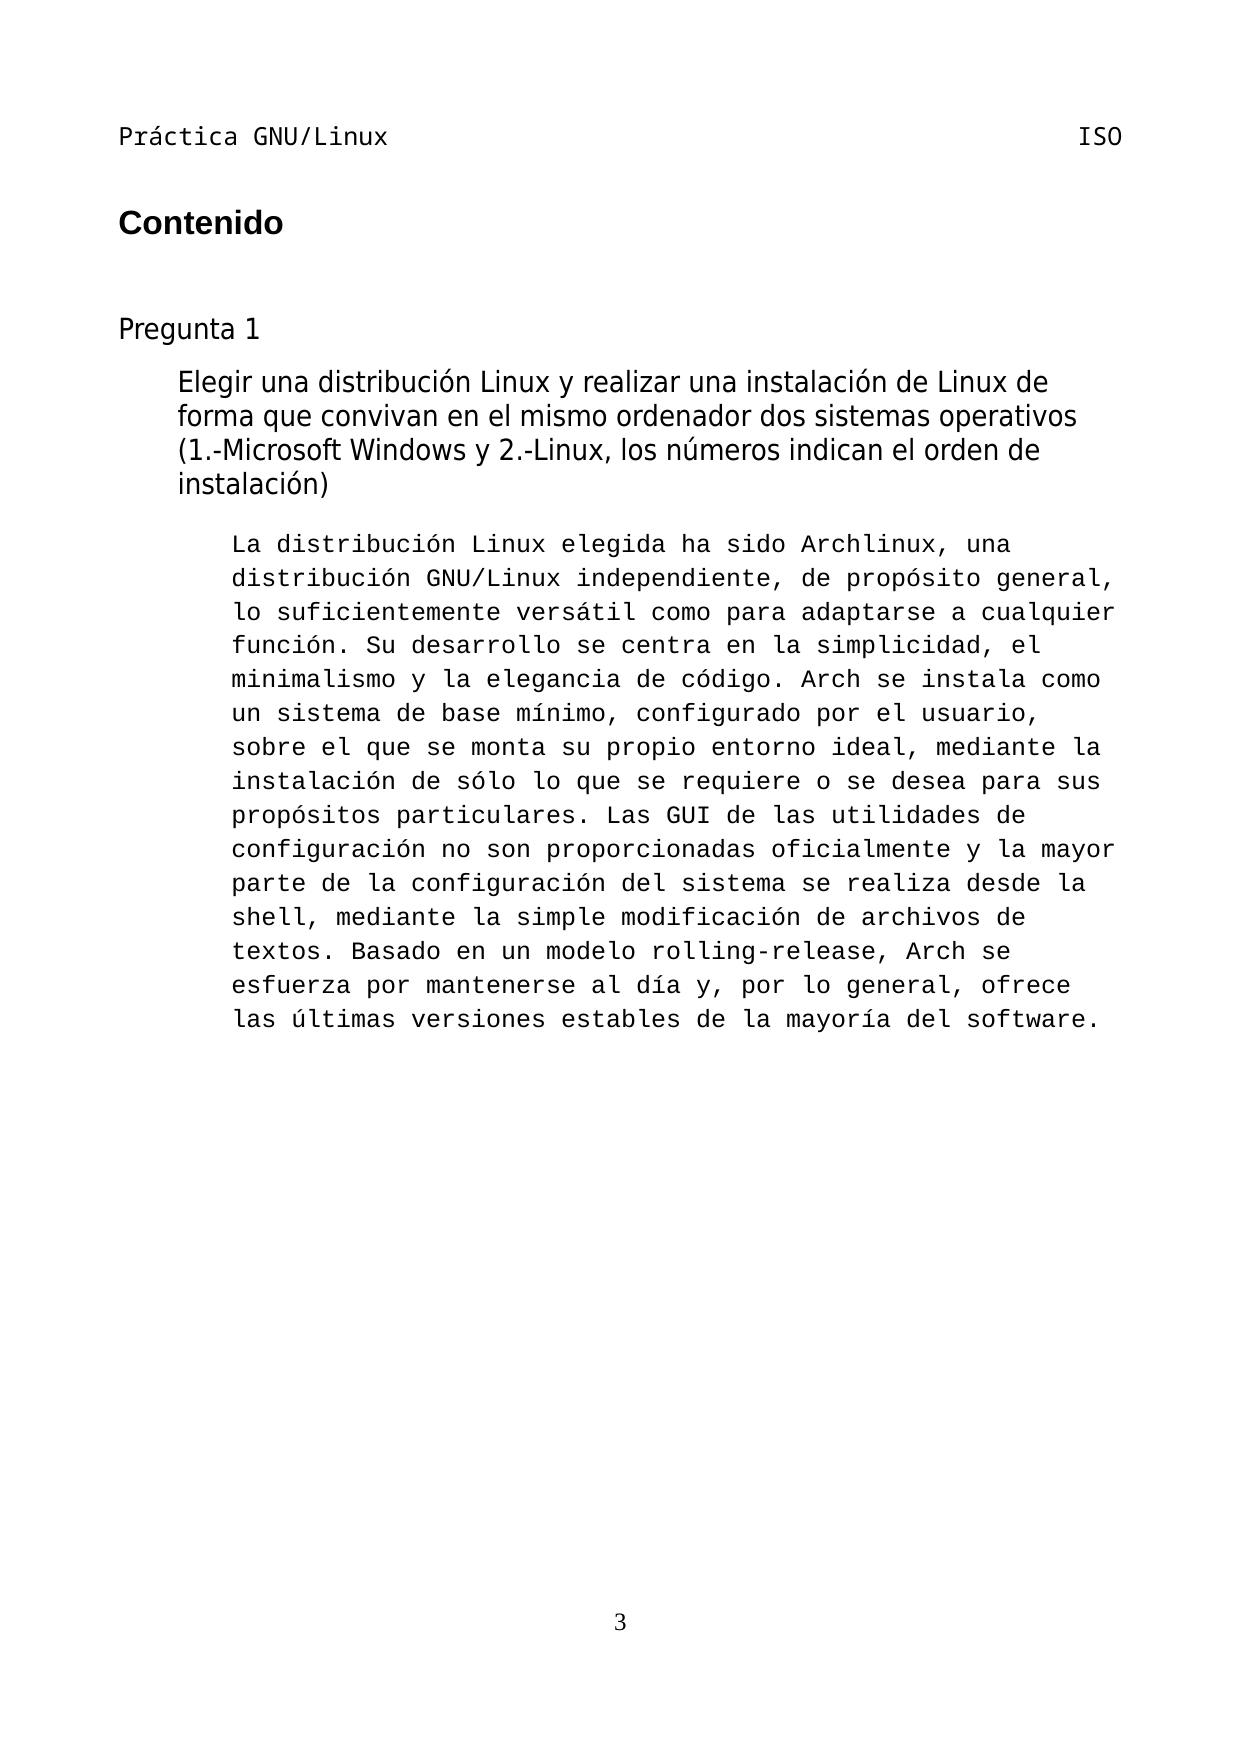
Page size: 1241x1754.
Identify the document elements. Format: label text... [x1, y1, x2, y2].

text La distribución Linux elegida ha sido Archlinux, una distribución GNU/Linux independiente, de propósito general, lo suficientemente versátil como para adaptarse a cualquier función. Su desarrollo se centra en la simplicidad, el minimalismo y la elegancia de código. Arch se instala como un sistema de base mínimo, configurado por el usuario, sobre el que se monta su propio entorno ideal, mediante la instalación de sólo lo que se requiere o se desea para sus propósitos particulares. Las GUI de las utilidades de configuración no son proporcionadas oficialmente y la mayor parte de la configuración del sistema se realiza desde la shell, mediante la simple modificación de archivos de textos. Basado en un modelo rolling-release, Arch se esfuerza por mantenerse al día y, por lo general, ofrece las últimas versiones estables de la mayoría del software. [231, 531, 1122, 1035]
text Pregunta 1 [118, 313, 1122, 347]
text Contenido [118, 202, 1122, 241]
text Elegir una distribución Linux y realizar una instalación de Linux de forma que convivan en el mismo ordenador dos sistemas operativos (1.-Microsoft Windows y 2.-Linux, los números indican el orden de instalación) [177, 366, 1122, 502]
